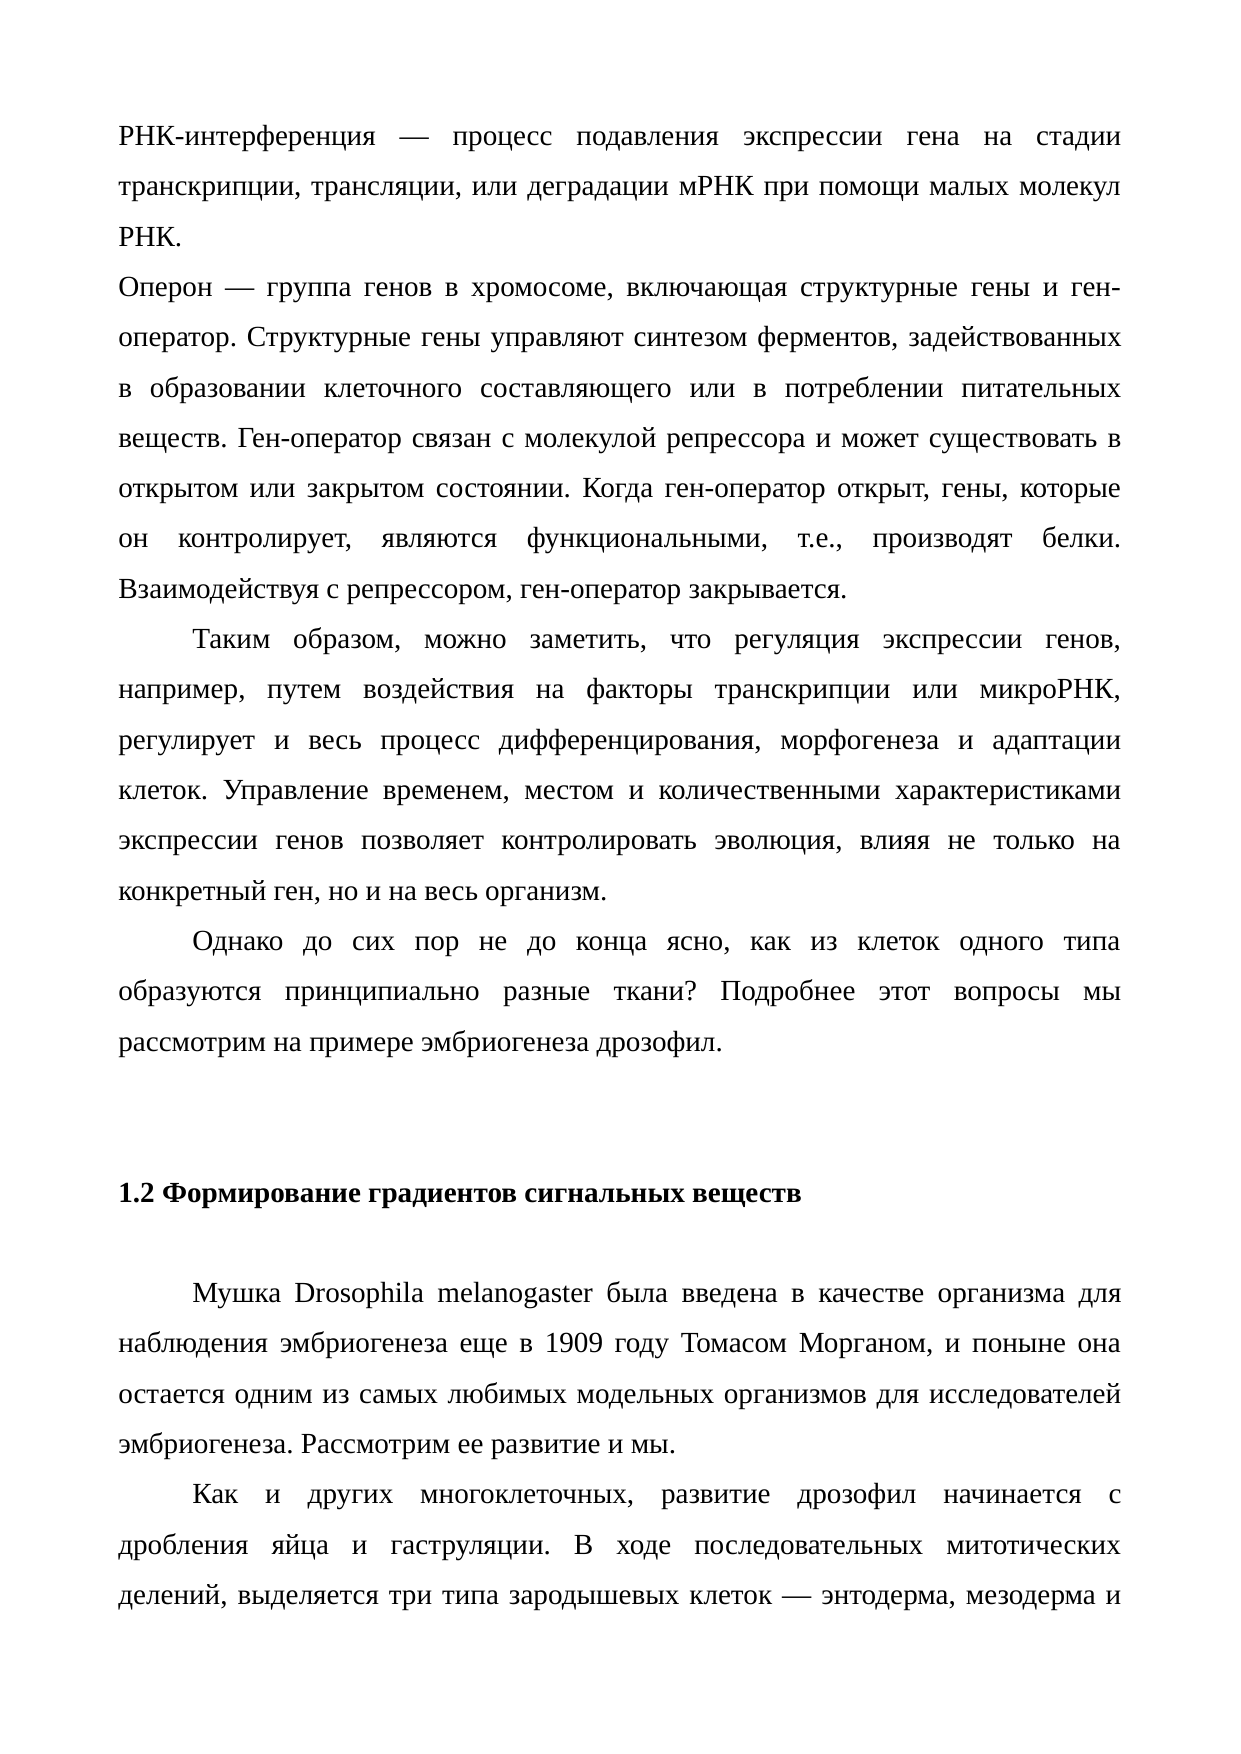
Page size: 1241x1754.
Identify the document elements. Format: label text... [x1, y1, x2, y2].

text Как и других многоклеточных, развитие дрозофил начинается с дробления яйца и гаструляции. В ходе последовательных митотических делений, выделяется три типа зародышевых клеток — энтодерма, мезодерма и [118, 1477, 1122, 1611]
text Однако до сих пор не до конца ясно, как из клеток одного типа образуются принципиально разные ткани? Подробнее этот вопросы мы рассмотрим на примере эмбриогенеза дрозофил. [118, 923, 1122, 1057]
text 1.2 Формирование градиентов сигнальных веществ [118, 1175, 1122, 1208]
text Оперон — группа генов в хромосоме, включающая структурные гены и ген- оператор. Структурные гены управляют синтезом ферментов, задействованных в образовании клеточного составляющего или в потреблении питательных веществ. Ген-оператор связан с молекулой репрессора и может существовать в открытом или закрытом состоянии. Когда ген-оператор открыт, гены, которые он контролирует, являются функциональными, т.е., производят белки. Взаимодействуя с репрессором, ген-оператор закрывается. [118, 269, 1122, 604]
text Таким образом, можно заметить, что регуляция экспрессии генов, например, путем воздействия на факторы транскрипции или микроРНК, регулирует и весь процесс дифференцирования, морфогенеза и адаптации клеток. Управление временем, местом и количественными характеристиками экспрессии генов позволяет контролировать эволюция, влияя не только на конкретный ген, но и на весь организм. [118, 621, 1122, 906]
text РНК-интерференция — процесс подавления экспрессии гена на стадии транскрипции, трансляции, или деградации мРНК при помощи малых молекул РНК. [118, 118, 1122, 252]
text Мушка Drosophila melanogaster была введена в качестве организма для наблюдения эмбриогенеза еще в 1909 году Томасом Морганом, и поныне она остается одним из самых любимых модельных организмов для исследователей эмбриогенеза. Рассмотрим ее развитие и мы. [118, 1275, 1122, 1460]
